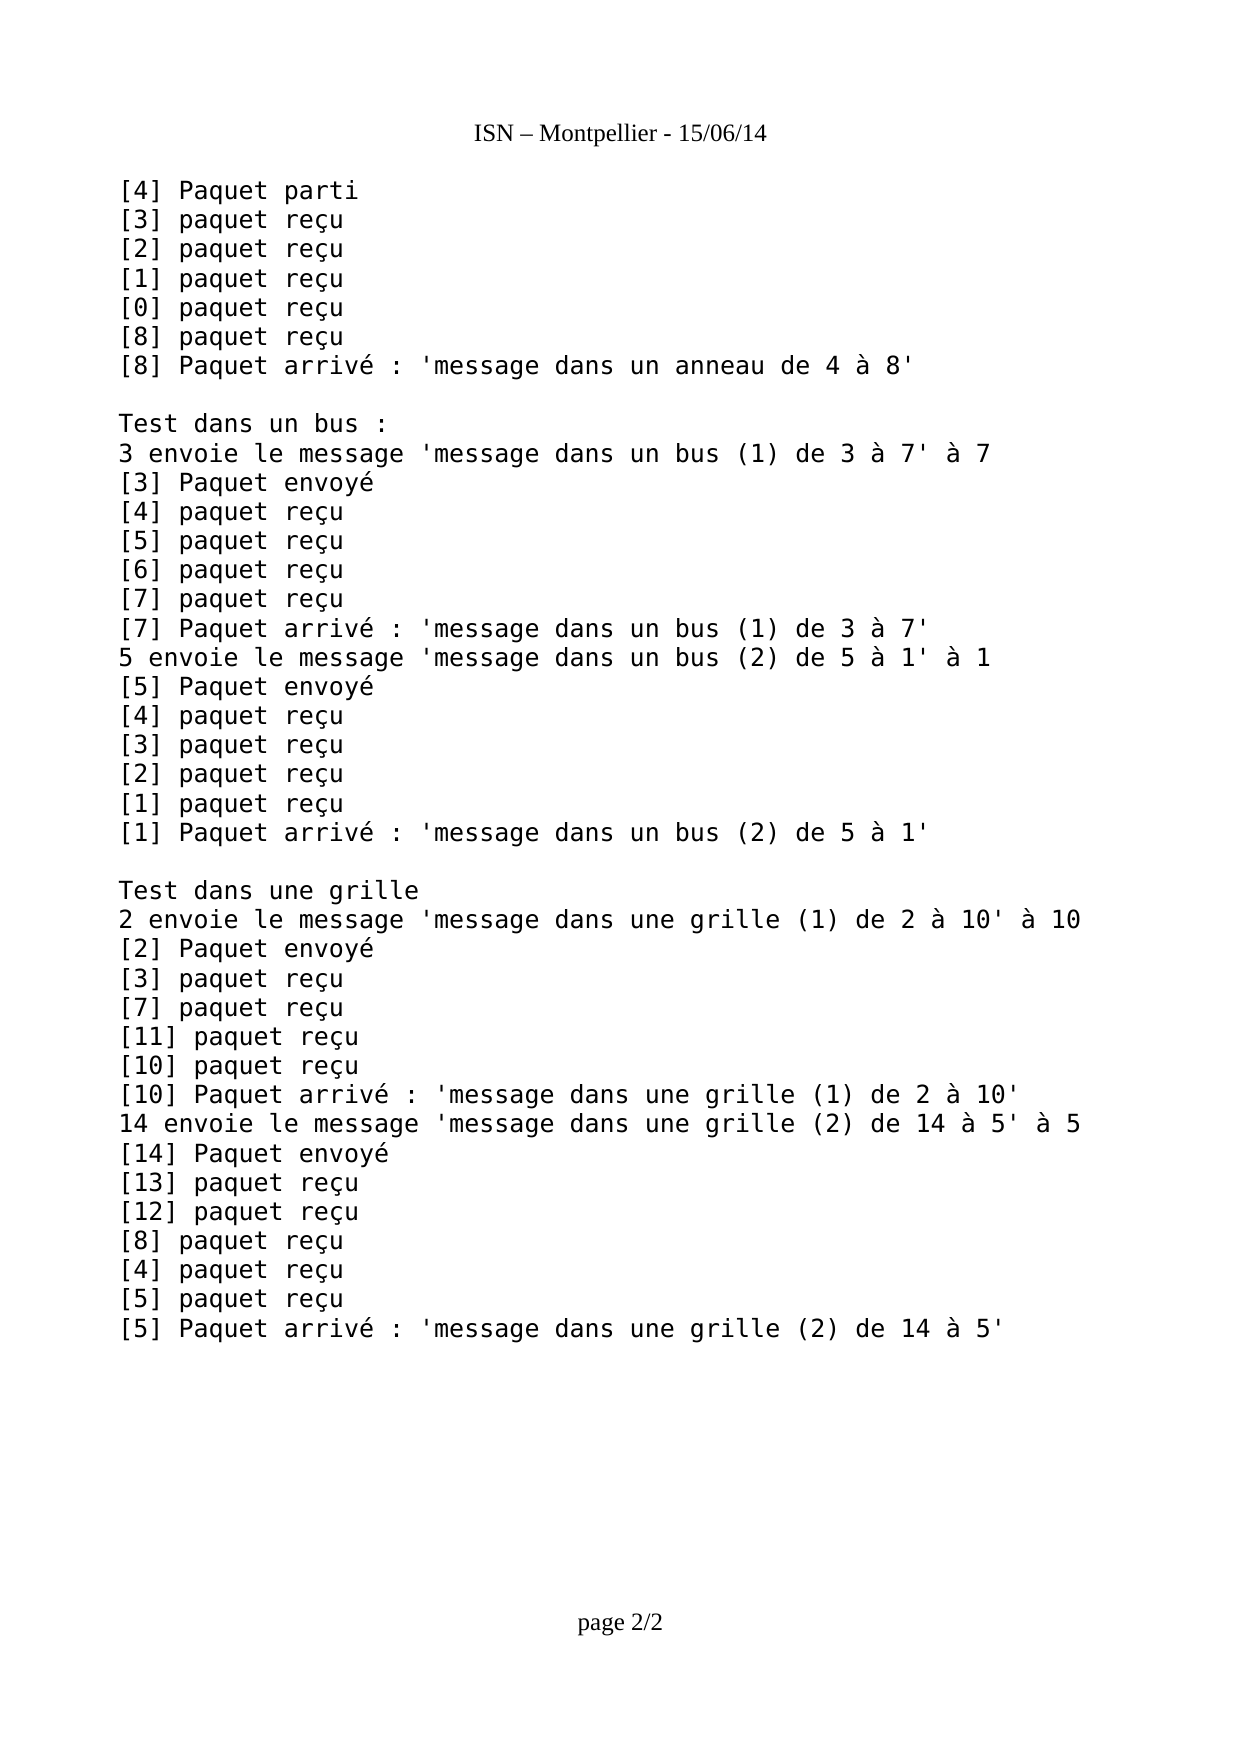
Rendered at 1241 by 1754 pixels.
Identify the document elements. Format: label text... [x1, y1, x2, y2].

text [8] Paquet arrivé : 'message dans un anneau de 4 à 8' [118, 351, 1122, 381]
text [3] paquet reçu [118, 964, 1122, 993]
text [14] Paquet envoyé [118, 1139, 1122, 1168]
text [10] Paquet arrivé : 'message dans une grille (1) de 2 à 10' [118, 1081, 1122, 1110]
text [1] Paquet arrivé : 'message dans un bus (2) de 5 à 1' [118, 818, 1122, 847]
text [2] paquet reçu [118, 235, 1122, 264]
text [13] paquet reçu [118, 1168, 1122, 1197]
text [11] paquet reçu [118, 1022, 1122, 1051]
text [4] Paquet parti [118, 176, 1122, 206]
text [8] paquet reçu [118, 1226, 1122, 1256]
text 2 envoie le message 'message dans une grille (1) de 2 à 10' à 10 [118, 906, 1122, 935]
text [2] paquet reçu [118, 760, 1122, 789]
text [7] paquet reçu [118, 993, 1122, 1022]
text [5] paquet reçu [118, 526, 1122, 556]
text [10] paquet reçu [118, 1051, 1122, 1081]
text [6] paquet reçu [118, 556, 1122, 585]
text 5 envoie le message 'message dans un bus (2) de 5 à 1' à 1 [118, 643, 1122, 672]
text [1] paquet reçu [118, 264, 1122, 293]
text [7] Paquet arrivé : 'message dans un bus (1) de 3 à 7' [118, 614, 1122, 643]
text Test dans un bus : [118, 410, 1122, 439]
text [12] paquet reçu [118, 1197, 1122, 1226]
text 14 envoie le message 'message dans une grille (2) de 14 à 5' à 5 [118, 1110, 1122, 1139]
text [4] paquet reçu [118, 701, 1122, 731]
text [5] paquet reçu [118, 1285, 1122, 1314]
text [1] paquet reçu [118, 789, 1122, 818]
text [7] paquet reçu [118, 585, 1122, 614]
text [3] paquet reçu [118, 731, 1122, 760]
text [4] paquet reçu [118, 497, 1122, 526]
text [5] Paquet envoyé [118, 672, 1122, 701]
text Test dans une grille [118, 876, 1122, 906]
text 3 envoie le message 'message dans un bus (1) de 3 à 7' à 7 [118, 439, 1122, 468]
text [4] paquet reçu [118, 1256, 1122, 1285]
text [2] Paquet envoyé [118, 935, 1122, 964]
text [5] Paquet arrivé : 'message dans une grille (2) de 14 à 5' [118, 1314, 1122, 1343]
text [8] paquet reçu [118, 322, 1122, 351]
text [3] Paquet envoyé [118, 468, 1122, 497]
text [0] paquet reçu [118, 293, 1122, 322]
text [3] paquet reçu [118, 206, 1122, 235]
